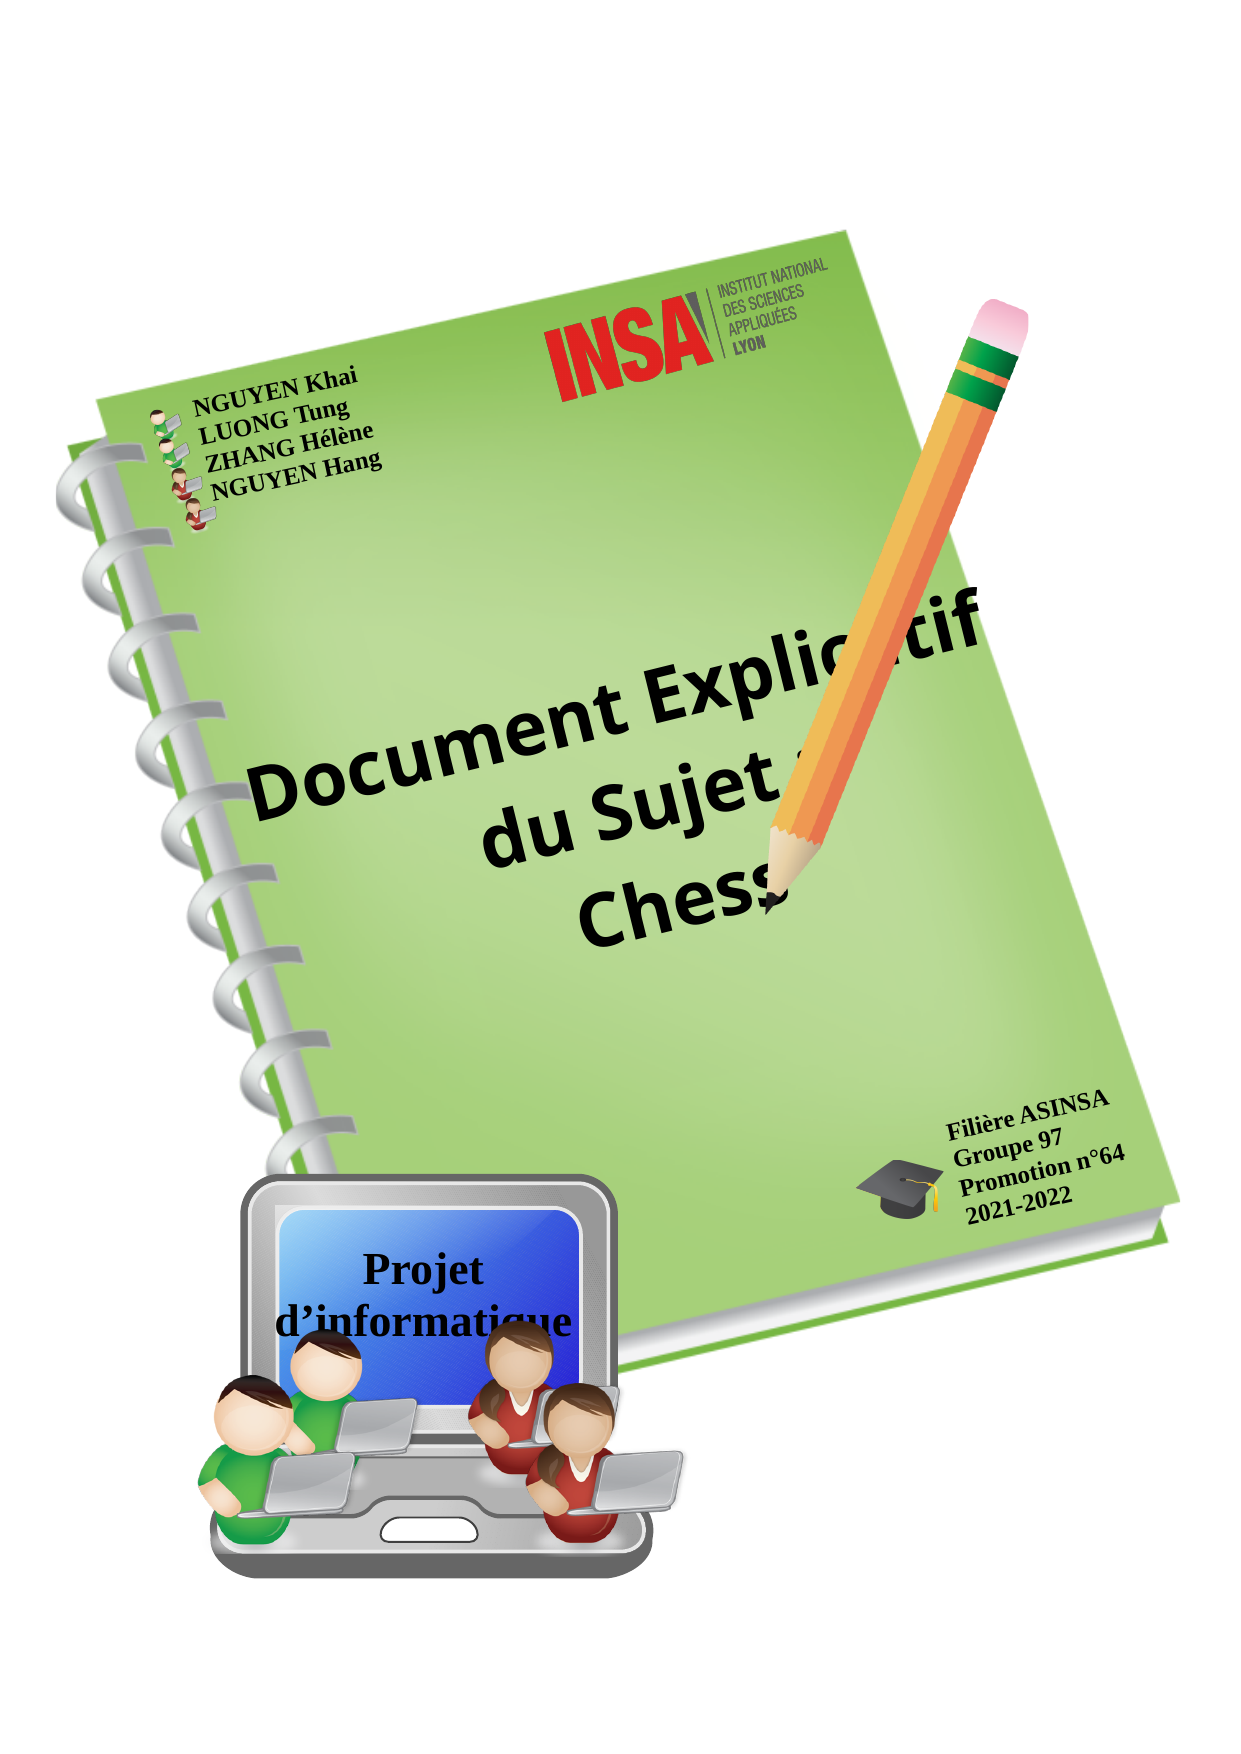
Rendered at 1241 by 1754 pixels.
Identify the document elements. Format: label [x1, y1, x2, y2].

picture [55, 215, 1181, 1557]
